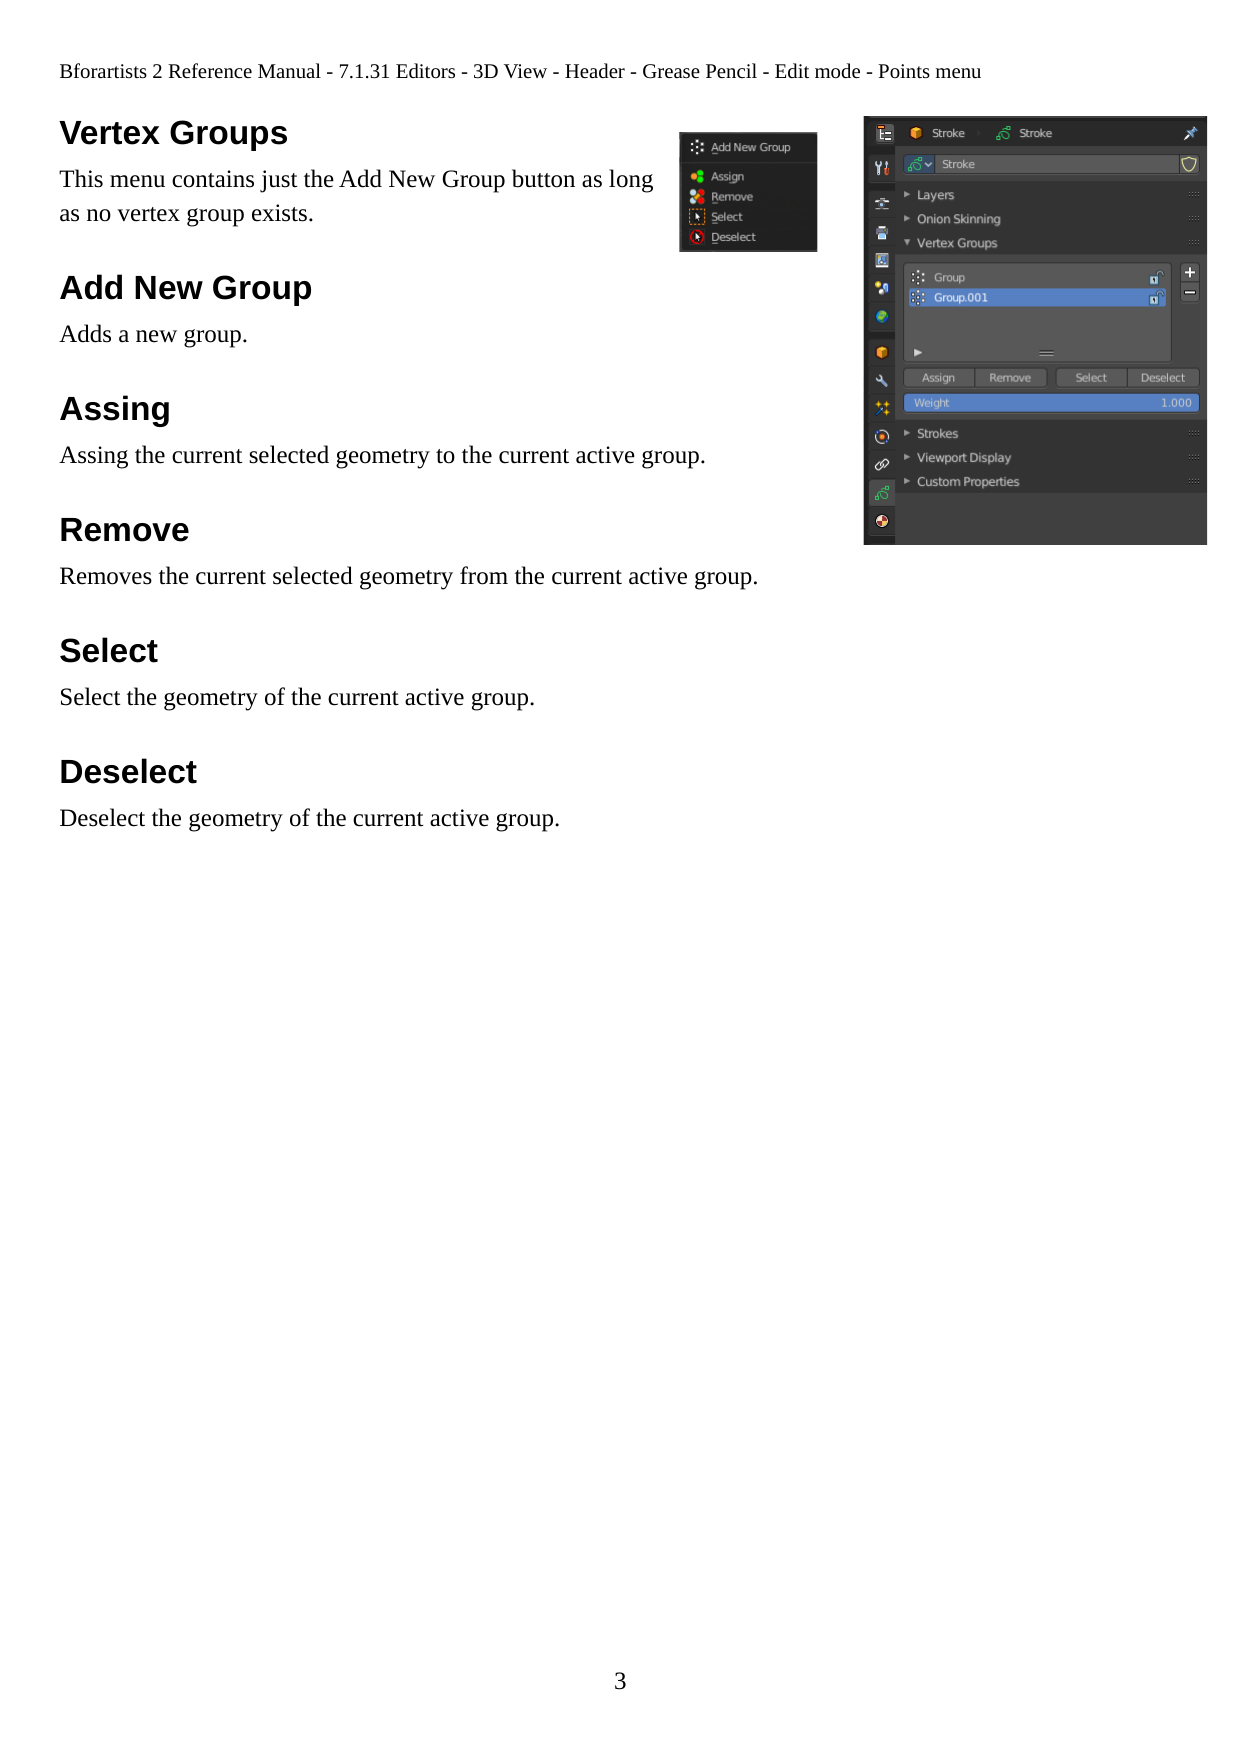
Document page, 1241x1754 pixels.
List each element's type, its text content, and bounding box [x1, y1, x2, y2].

text Adds a new group. [59, 319, 863, 348]
text Deselect the geometry of the current active group. [59, 803, 1181, 832]
text Select the geometry of the current active group. [59, 682, 1181, 711]
subtitle Select [59, 631, 1181, 670]
text This menu contains just the Add New Group button as long as no vertex group exists. [59, 164, 679, 227]
subtitle Add New Group [59, 268, 863, 307]
picture [863, 116, 1208, 545]
text Assing the current selected geometry to the current active group. [59, 440, 863, 469]
text Removes the current selected geometry from the current active group. [59, 561, 1181, 590]
subtitle Vertex Groups [59, 113, 1181, 151]
subtitle Deselect [59, 752, 1181, 791]
picture [679, 132, 818, 252]
subtitle Assing [59, 389, 863, 428]
subtitle Remove [59, 510, 1181, 549]
text [818, 164, 863, 227]
